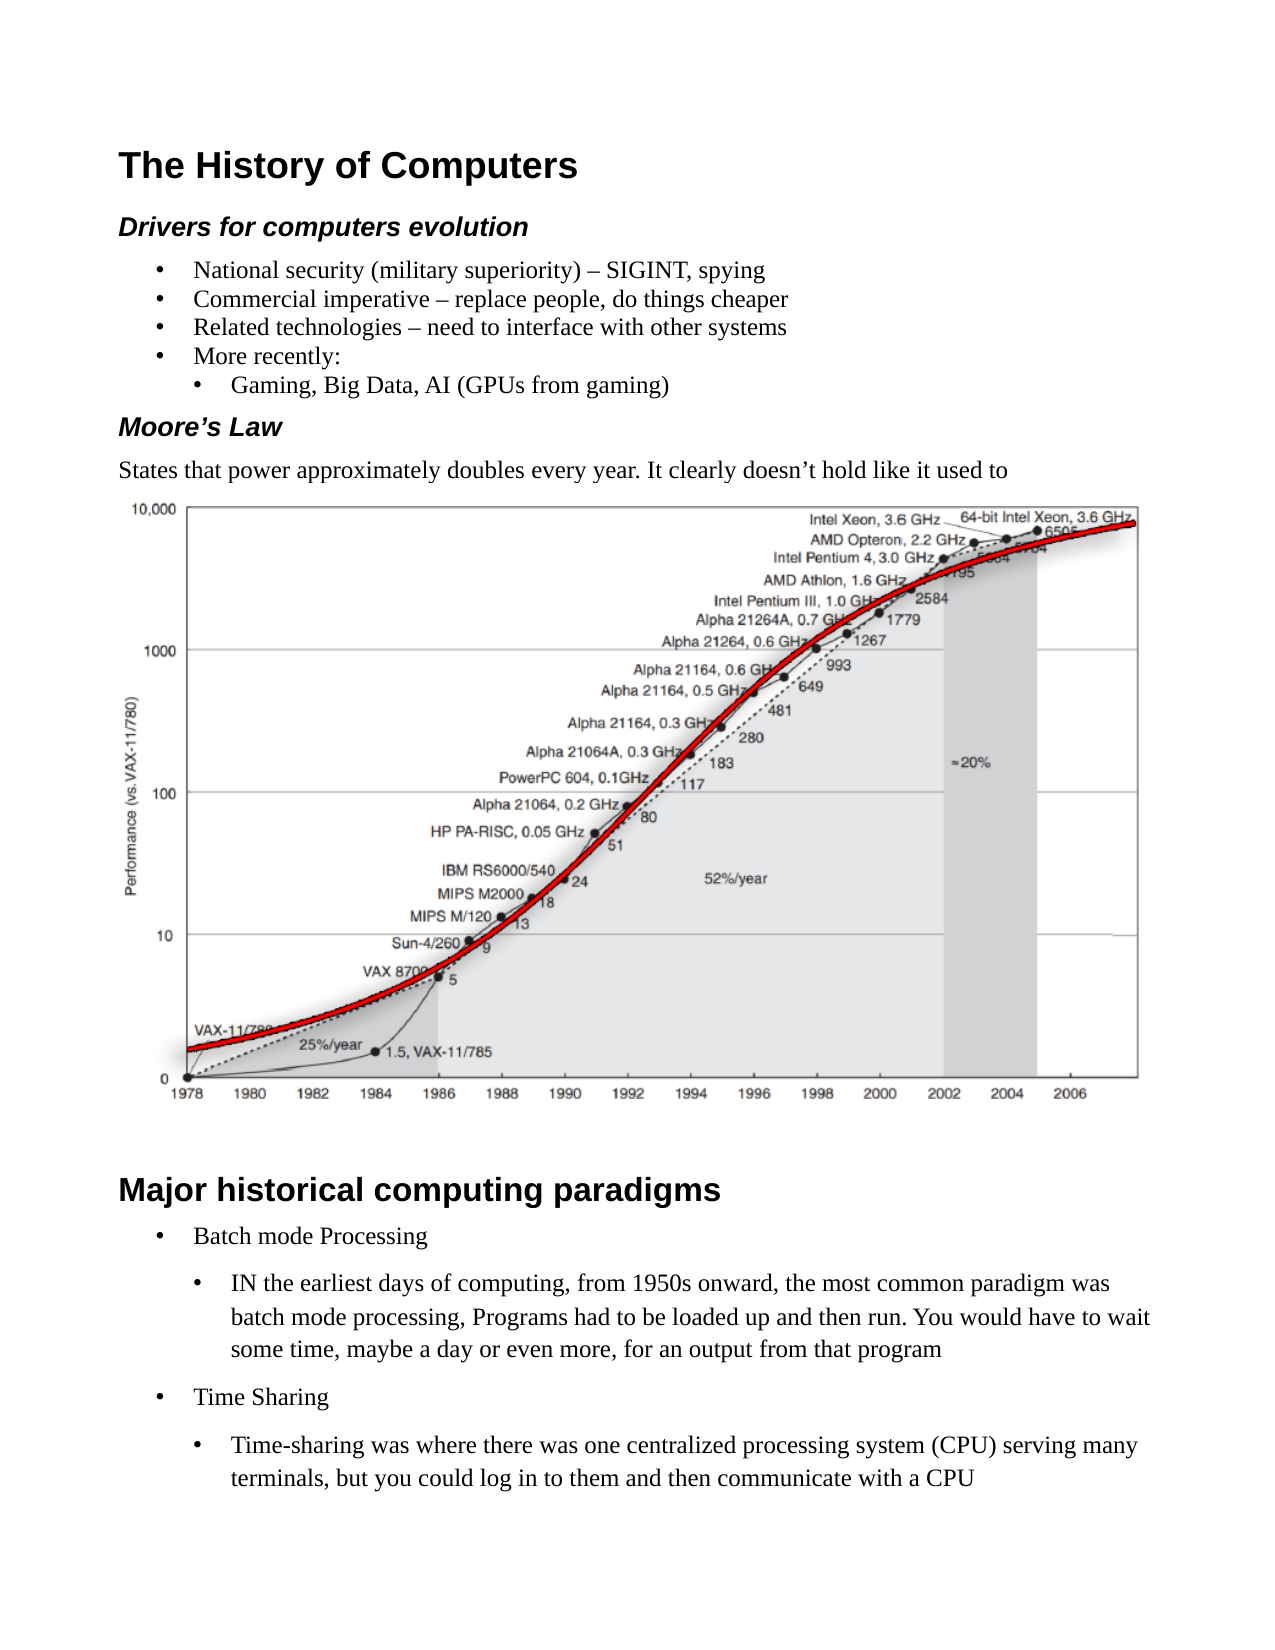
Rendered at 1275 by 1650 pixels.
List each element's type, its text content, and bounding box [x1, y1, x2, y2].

list More recently: [156, 341, 1157, 370]
subtitle Drivers for computers evolution [118, 211, 1157, 242]
picture [118, 483, 1157, 1121]
list Batch mode Processing [156, 1221, 1157, 1250]
list National security (military superiority) – SIGINT, spying [156, 255, 1157, 284]
list IN the earliest days of computing, from 1950s onward, the most common paradigm was batch mode processing, Programs had to be loaded up and then run. You would have to wait some time, maybe a day or even more, for an output from that program [193, 1268, 1157, 1363]
subtitle The History of Computers [118, 143, 1157, 186]
list Commercial imperative – replace people, do things cheaper [156, 284, 1157, 312]
list Related technologies – need to interface with other systems [156, 312, 1157, 341]
list Time-sharing was where there was one centralized processing system (CPU) serving many terminals, but you could log in to them and then communicate with a CPU [193, 1430, 1157, 1492]
list Gaming, Big Data, AI (GPUs from gaming) [193, 370, 1157, 399]
subtitle Major historical computing paradigms [118, 1170, 1157, 1208]
list Time Sharing [156, 1382, 1157, 1411]
text States that power approximately doubles every year. It clearly doesn’t hold like it used to [118, 455, 1157, 483]
subtitle Moore’s Law [118, 411, 1157, 442]
